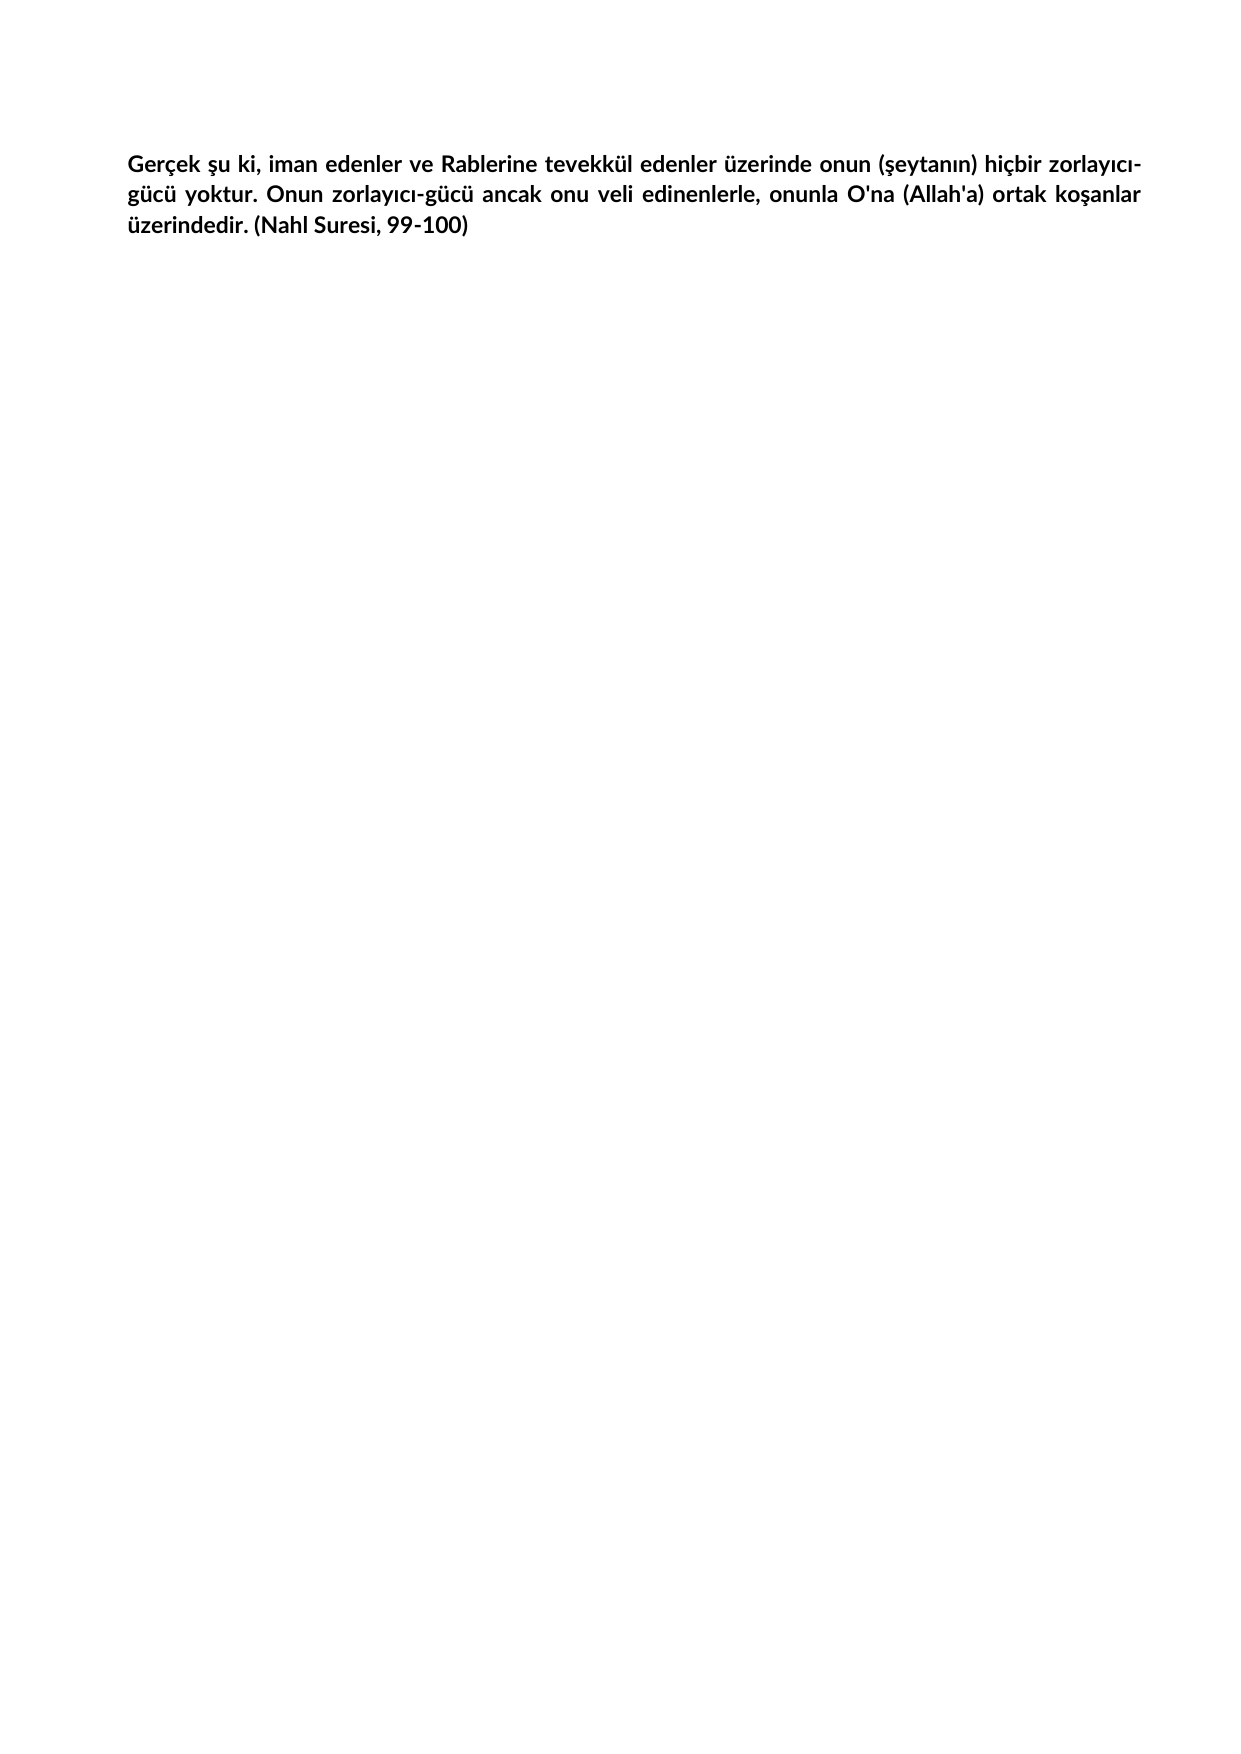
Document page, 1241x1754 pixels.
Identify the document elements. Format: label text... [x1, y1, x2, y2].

text Gerçek şu ki, iman edenler ve Rablerine tevekkül edenler üzerinde onun (şeytanın) hiçbir zorlayıcı-gücü yoktur. Onun zorlayıcı-gücü ancak onu veli edinenlerle, onunla O'na (Allah'a) ortak koşanlar üzerindedir. (Nahl Suresi, 99-100) [127, 150, 1143, 238]
